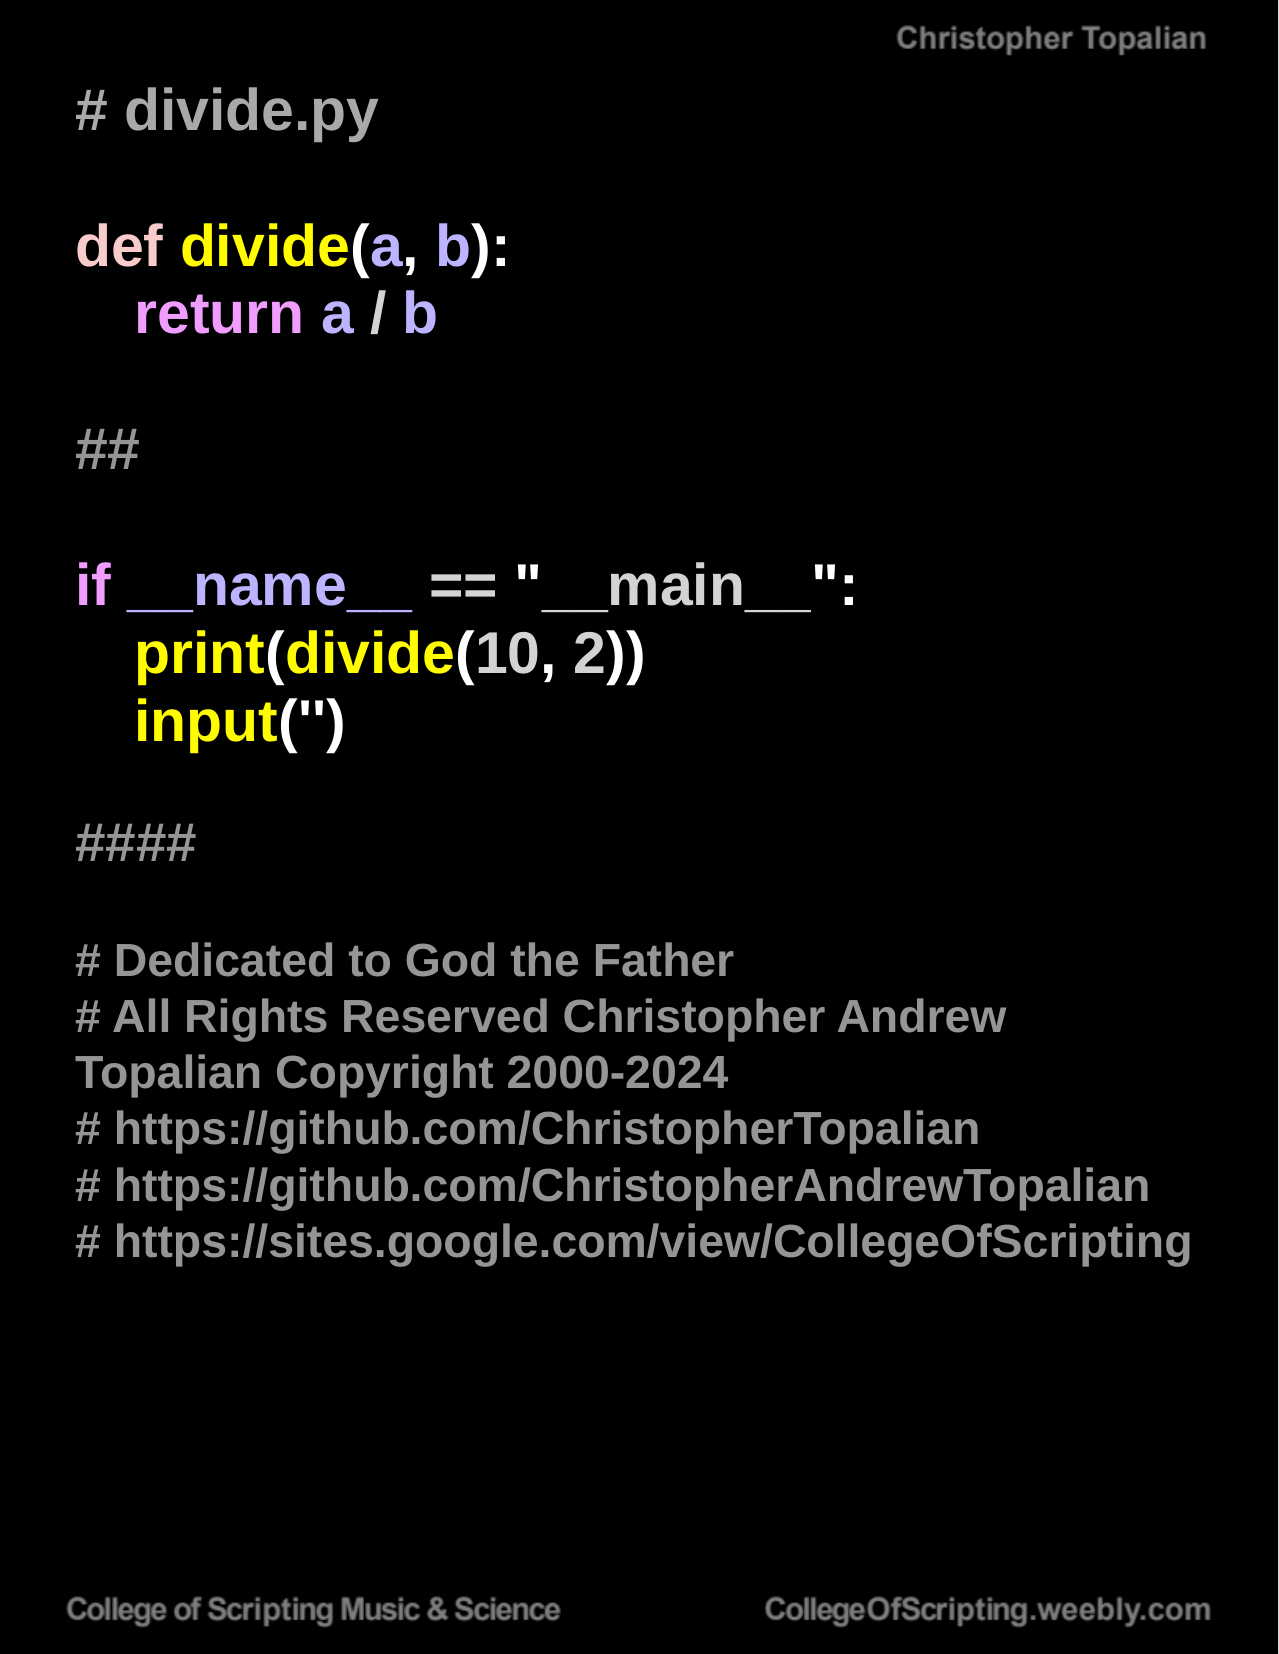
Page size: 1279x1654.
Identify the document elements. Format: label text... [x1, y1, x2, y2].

text #### [75, 810, 1203, 873]
text # https://github.com/ChristopherTopalian [75, 1098, 1203, 1154]
text if __name__ == "__main__": [75, 550, 1203, 618]
text def divide(a, b): [75, 211, 1203, 278]
text # https://github.com/ChristopherAndrewTopalian [75, 1154, 1203, 1211]
text input('') [75, 686, 1203, 754]
text # https://sites.google.com/view/CollegeOfScripting [75, 1211, 1203, 1267]
text # All Rights Reserved Christopher Andrew Topalian Copyright 2000-2024 [75, 986, 1203, 1098]
text print(divide(10, 2)) [75, 618, 1203, 686]
text return a / b [75, 278, 1203, 347]
text ## [75, 414, 1203, 482]
text # divide.py [75, 75, 1203, 143]
text # Dedicated to God the Father [75, 929, 1203, 986]
